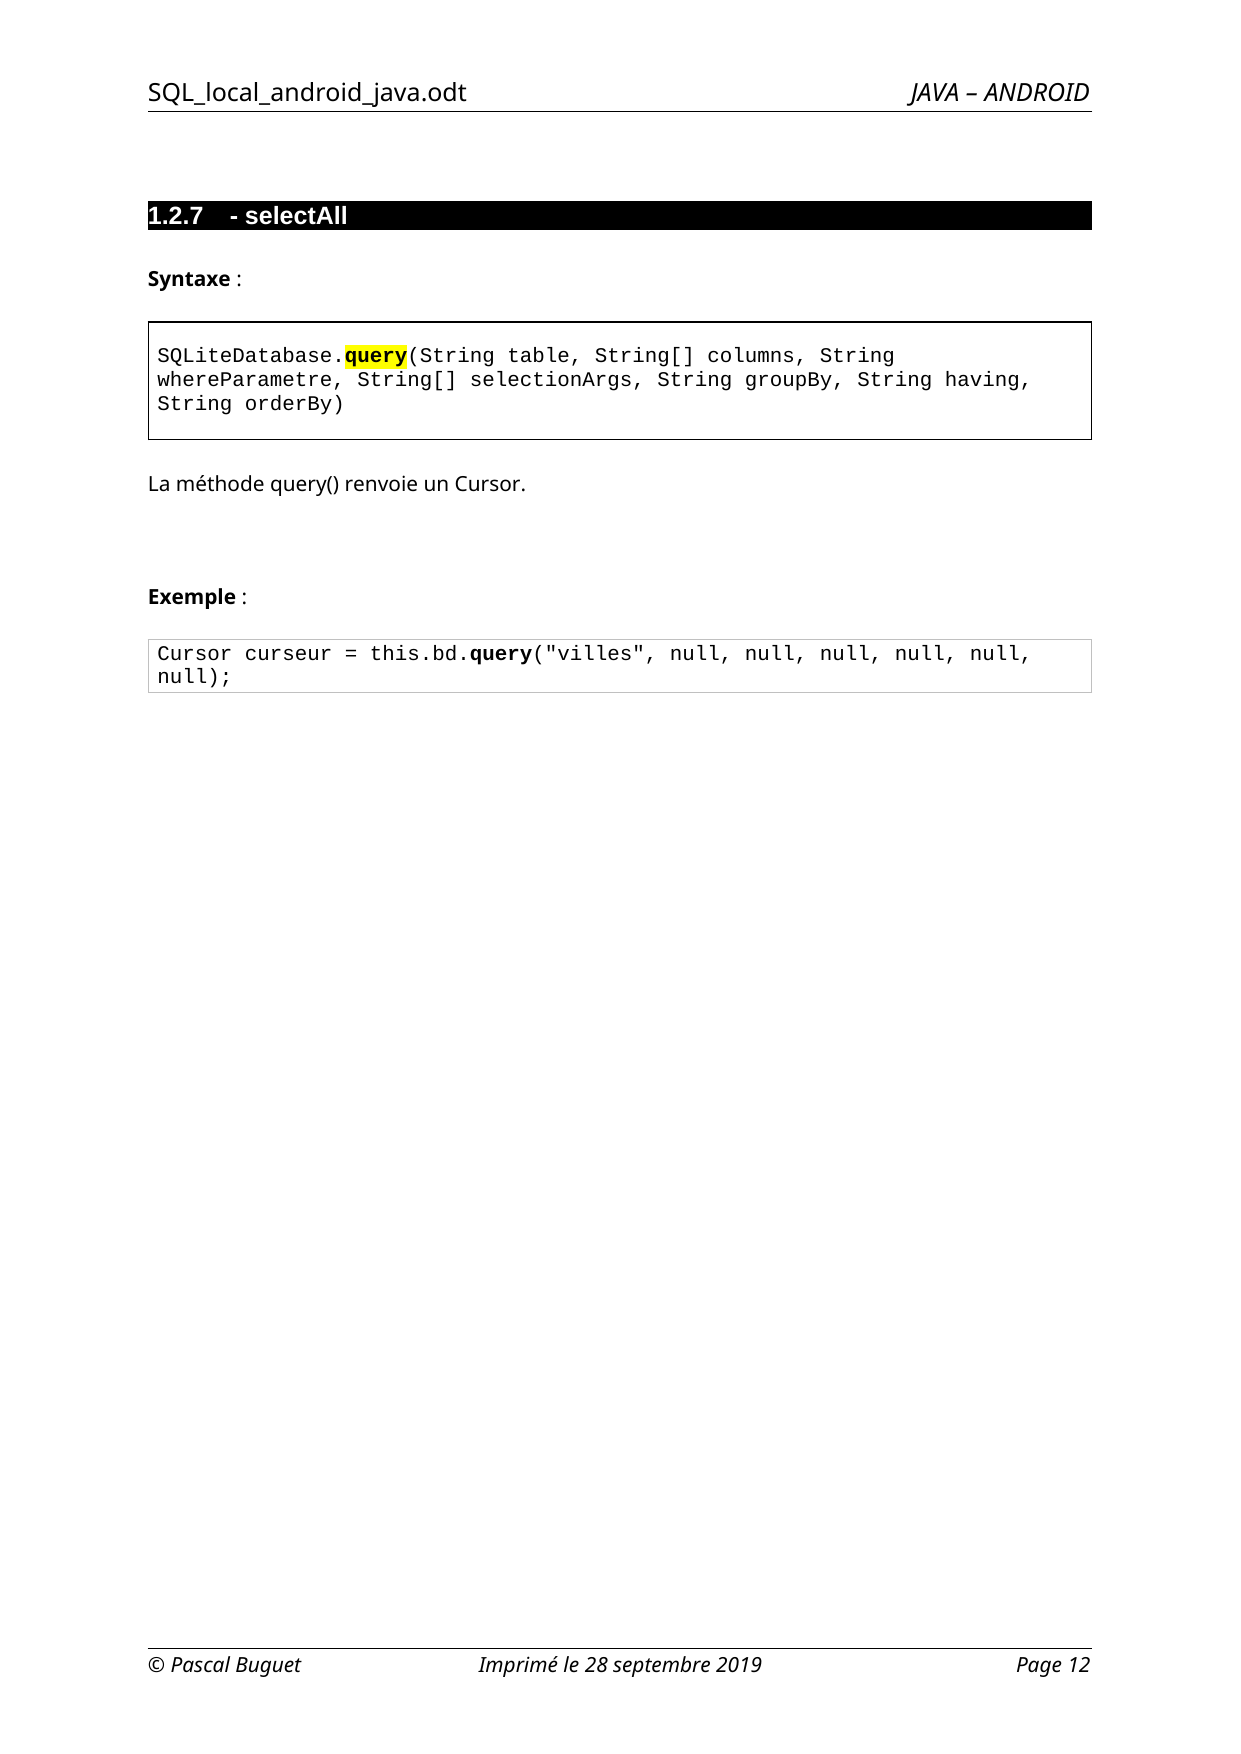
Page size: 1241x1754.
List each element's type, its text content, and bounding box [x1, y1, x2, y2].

text La méthode query() renvoie un Cursor. [148, 469, 1092, 497]
text SQLiteDatabase.query(String table, String[] columns, String whereParametre, String[] selectionArgs, String groupBy, String having, String orderBy) [149, 323, 1091, 439]
text Syntaxe : [148, 264, 1092, 293]
subtitle - selectAll [148, 201, 1092, 230]
text Exemple : [148, 582, 1092, 611]
text Cursor curseur = this.bd.query("villes", null, null, null, null, null, null); [149, 640, 1091, 692]
